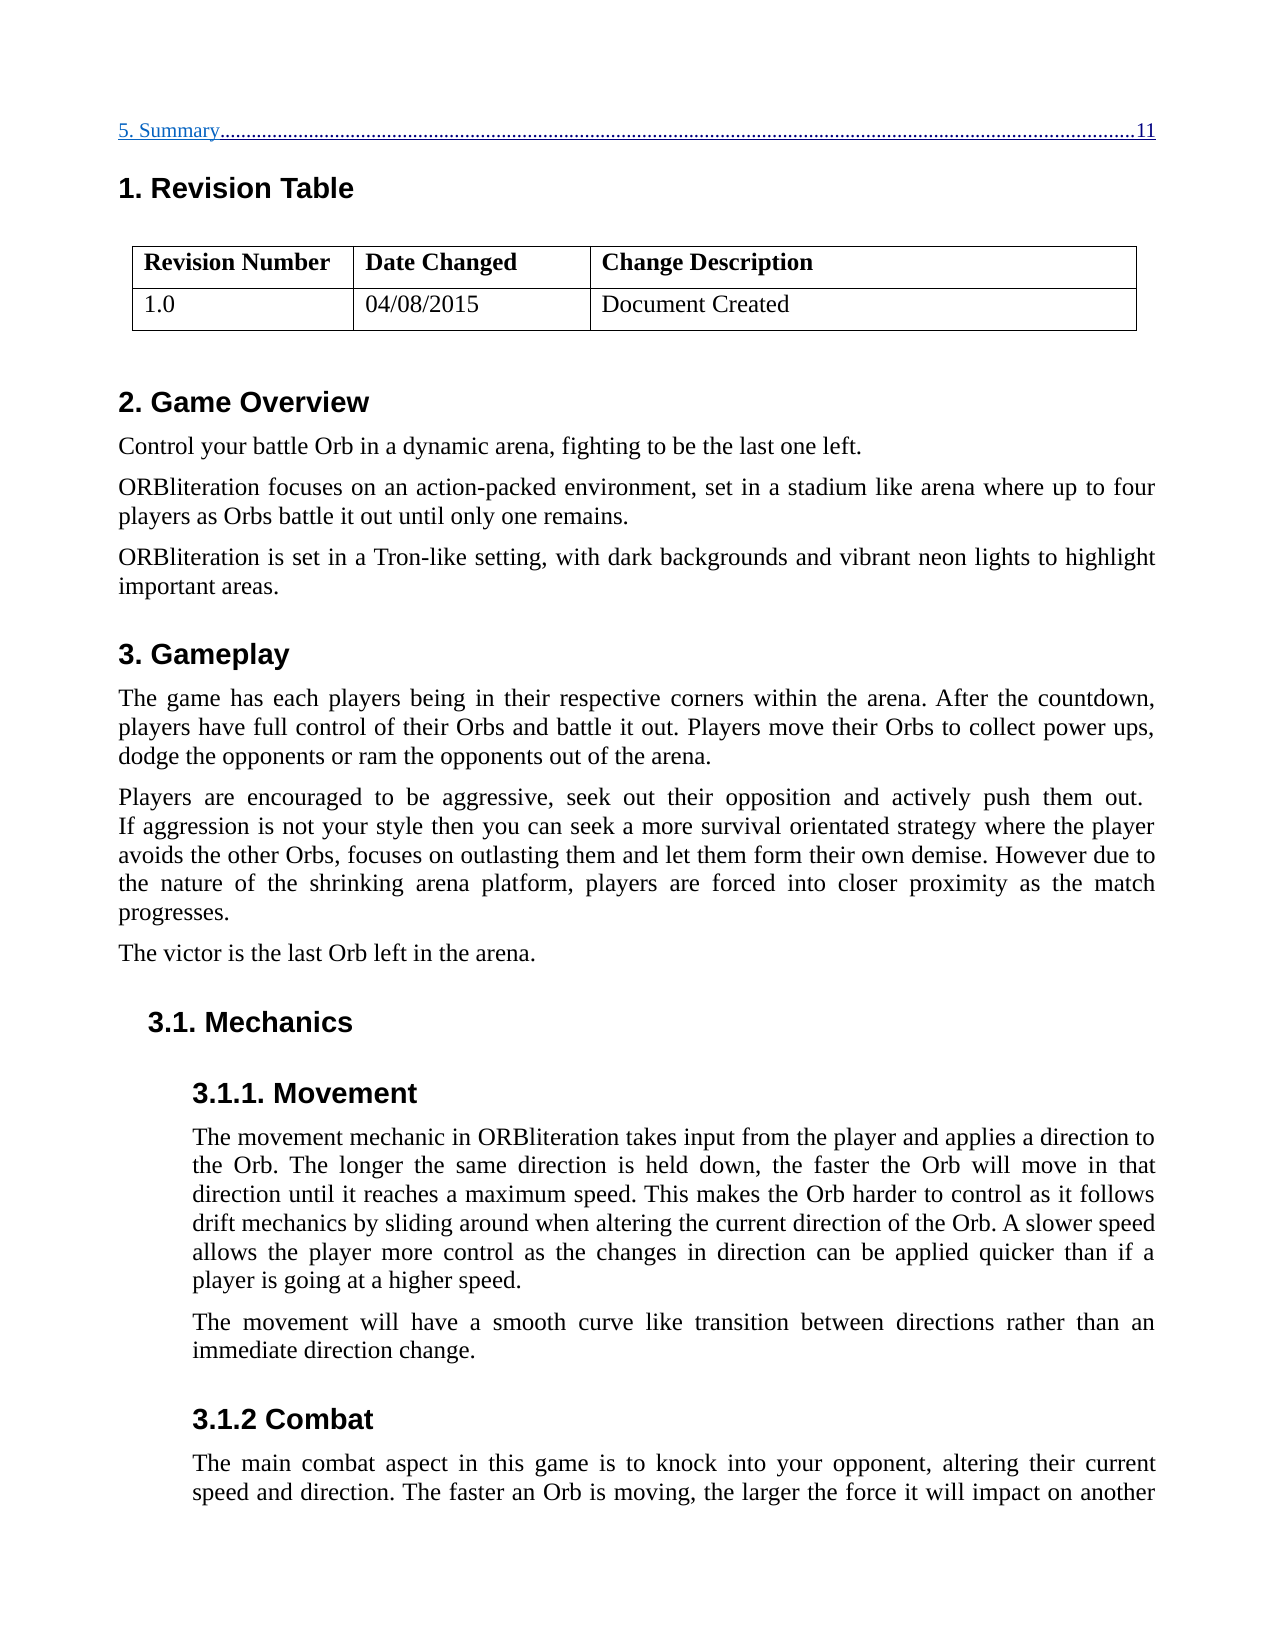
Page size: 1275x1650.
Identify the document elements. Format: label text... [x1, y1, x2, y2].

table_header Date Changed [354, 247, 590, 288]
table_header Change Description [591, 247, 1136, 288]
text The game has each players being in their respective corners within the arena. After the countdown, players have full control of their Orbs and battle it out. Players move their Orbs to collect power ups, dodge the opponents or ram the opponents out of the arena. [118, 683, 1157, 770]
subtitle 3. Gameplay [118, 637, 1157, 671]
subtitle 3.1.1. Movement [118, 1076, 1157, 1109]
text The main combat aspect in this game is to knock into your opponent, altering their current speed and direction. The faster an Orb is moving, the larger the force it will impact on another [192, 1448, 1157, 1505]
text The victor is the last Orb left in the arena. [118, 938, 1157, 967]
subtitle 2. Game Overview [118, 385, 1157, 419]
text Players are encouraged to be aggressive, seek out their opposition and actively push them out. If aggression is not your style then you can seek a more survival orientated strategy where the player avoids the other Orbs, focuses on outlasting them and let them form their own demise. However due to the nature of the shrinking arena platform, players are forced into closer proximity as the match progresses. [118, 782, 1157, 926]
text 5. Summary 11 [118, 118, 1157, 142]
table_cell 1.0 [133, 289, 353, 330]
subtitle 3.1. Mechanics [118, 1005, 1157, 1038]
table_cell Document Created [591, 289, 1136, 330]
text Control your battle Orb in a dynamic arena, fighting to be the last one left. [118, 431, 1157, 460]
text The movement mechanic in ORBliteration takes input from the player and applies a direction to the Orb. The longer the same direction is held down, the faster the Orb will move in that direction until it reaches a maximum speed. This makes the Orb harder to control as it follows drift mechanics by sliding around when altering the current direction of the Orb. A slower speed allows the player more control as the changes in direction can be applied quicker than if a player is going at a higher speed. [192, 1122, 1157, 1294]
text The movement will have a smooth curve like transition between directions rather than an immediate direction change. [192, 1307, 1157, 1364]
subtitle 1. Revision Table [118, 171, 1157, 204]
subtitle 3.1.2 Combat [160, 1402, 1157, 1435]
text ORBliteration is set in a Tron-like setting, with dark backgrounds and vibrant neon lights to highlight important areas. [118, 542, 1157, 600]
table_cell 04/08/2015 [354, 289, 590, 330]
table_header Revision Number [133, 247, 353, 288]
text ORBliteration focuses on an action-packed environment, set in a stadium like arena where up to four players as Orbs battle it out until only one remains. [118, 472, 1157, 530]
